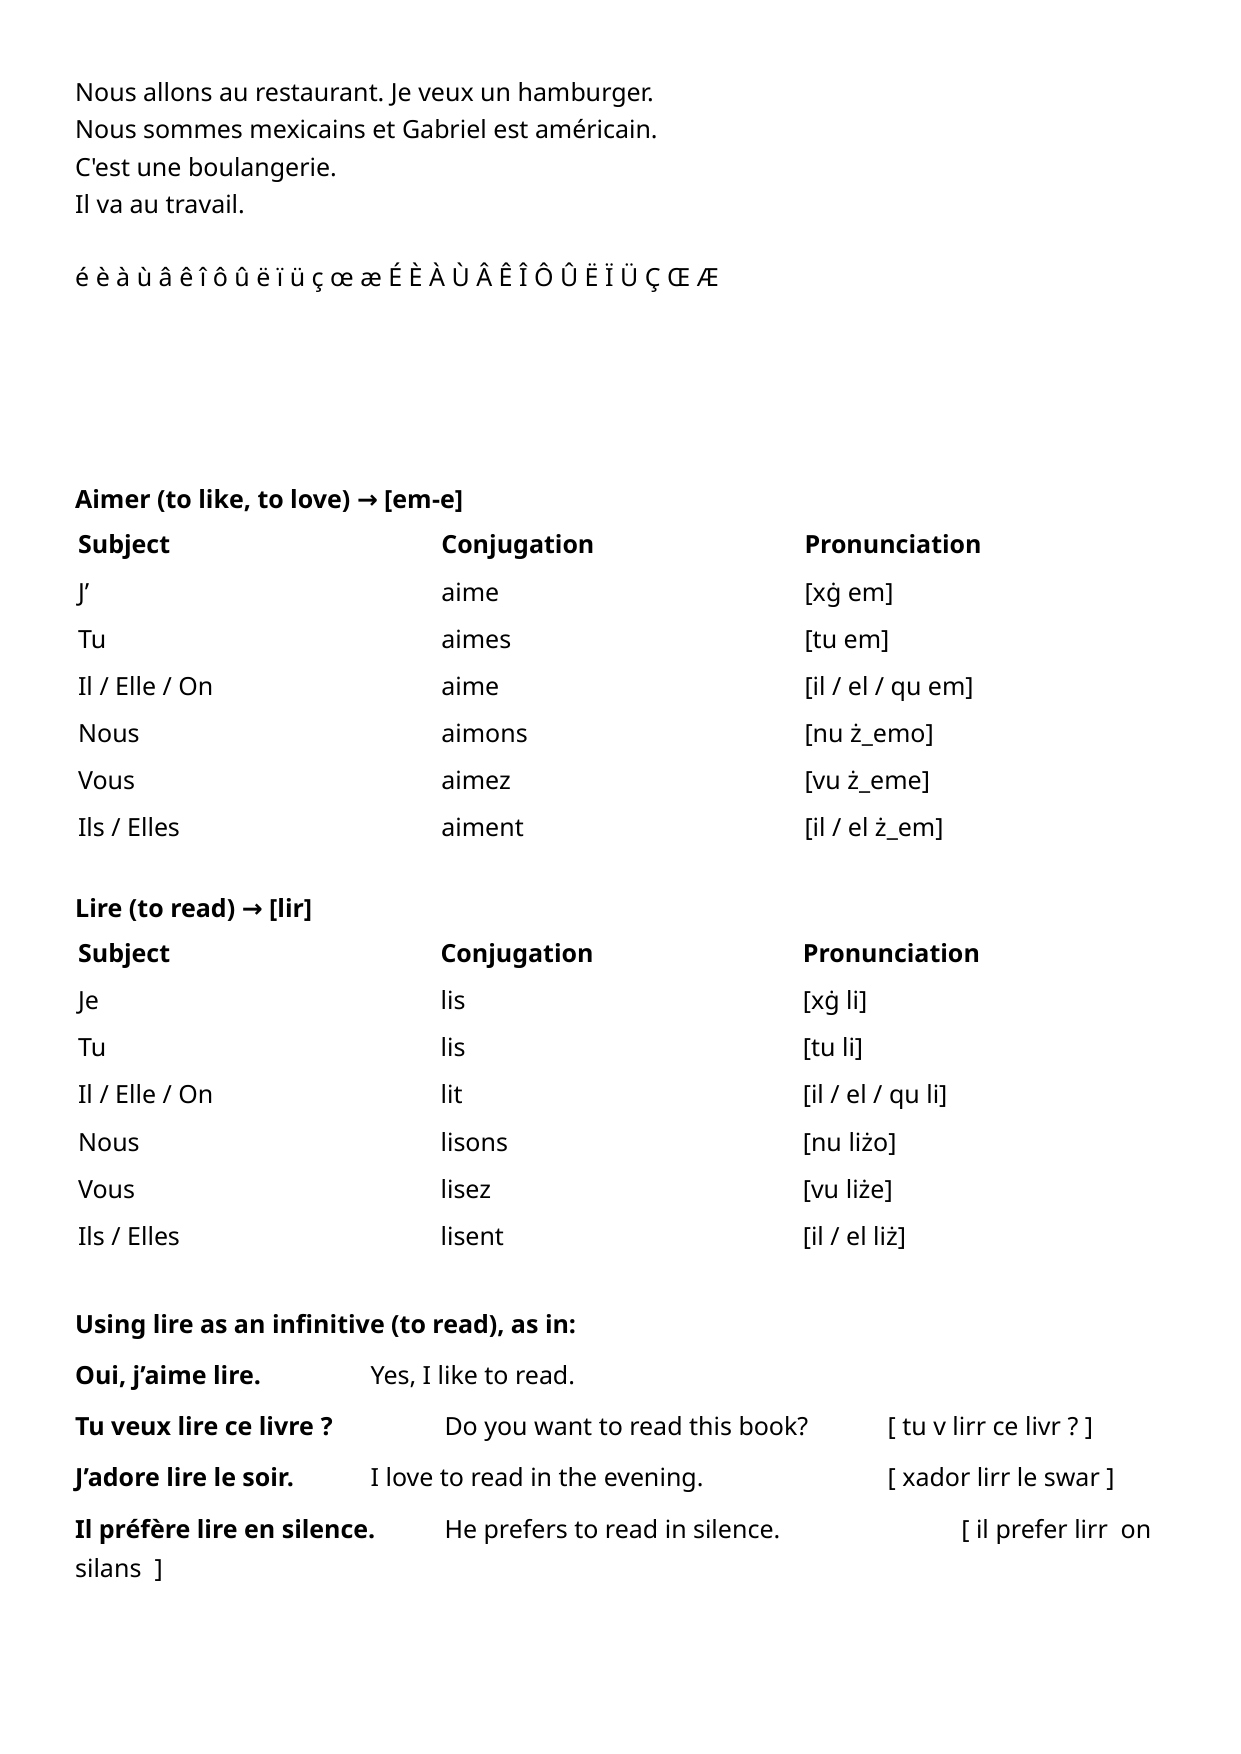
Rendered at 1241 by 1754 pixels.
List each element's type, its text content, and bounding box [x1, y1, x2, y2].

table_cell Tu [75, 619, 438, 666]
table_cell [tu li] [800, 1027, 1162, 1074]
table_cell Ils / Elles [75, 1216, 437, 1263]
table_cell lit [438, 1074, 800, 1121]
table_header Subject [75, 524, 438, 571]
table_cell aimons [438, 713, 801, 760]
table_cell lisez [438, 1169, 800, 1216]
table_cell lisons [438, 1121, 800, 1168]
table_cell Nous [75, 713, 438, 760]
text é è à ù â ê î ô û ë ï ü ç œ æ É È À Ù Â Ê Î Ô Û Ë Ï Ü Ç Œ Æ [75, 259, 1165, 293]
table_header Conjugation [438, 524, 801, 571]
text Tu veux lire ce livre ? Do you want to read this book? [ tu v lirr ce livr ? ] [75, 1409, 1165, 1443]
text Il va au travail. [75, 186, 1165, 220]
text J’adore lire le soir. I love to read in the evening. [ xador lirr le swar ] [75, 1460, 1165, 1494]
table_cell lis [438, 980, 800, 1027]
table_cell [vu liże] [800, 1169, 1162, 1216]
table_cell [tu em] [801, 619, 1165, 666]
table_cell lis [438, 1027, 800, 1074]
text Nous allons au restaurant. Je veux un hamburger. [75, 75, 1165, 109]
text Il préfère lire en silence. He prefers to read in silence. [ il prefer lirr on silans ] [75, 1511, 1165, 1584]
table_cell lisent [438, 1216, 800, 1263]
text Nous sommes mexicains et Gabriel est américain. [75, 112, 1165, 146]
table_cell aime [438, 666, 801, 713]
table_header Pronunciation [800, 933, 1162, 980]
text Using lire as an infinitive (to read), as in: [75, 1307, 1165, 1341]
table_cell [vu ż_eme] [801, 760, 1165, 807]
table_header Conjugation [438, 933, 800, 980]
text C'est une boulangerie. [75, 149, 1165, 183]
text Oui, j’aime lire. Yes, I like to read. [75, 1358, 1165, 1392]
table_cell aiment [438, 807, 801, 854]
table_cell Il / Elle / On [75, 666, 438, 713]
table_header Subject [75, 933, 437, 980]
table_cell [il / el liż] [800, 1216, 1162, 1263]
table_cell aime [438, 571, 801, 618]
table_cell Je [75, 980, 437, 1027]
table_cell [xġ li] [800, 980, 1162, 1027]
table_cell J’ [75, 571, 438, 618]
table_cell Nous [75, 1121, 437, 1168]
table_cell [il / el ż_em] [801, 807, 1165, 854]
table_header Pronunciation [801, 524, 1165, 571]
table_cell Tu [75, 1027, 437, 1074]
table_cell Vous [75, 1169, 437, 1216]
table_cell Il / Elle / On [75, 1074, 437, 1121]
table_cell [il / el / qu em] [801, 666, 1165, 713]
table_cell [il / el / qu li] [800, 1074, 1162, 1121]
table_cell aimez [438, 760, 801, 807]
table_cell Vous [75, 760, 438, 807]
text Lire (to read) → [lir] [75, 890, 1165, 924]
table_cell Ils / Elles [75, 807, 438, 854]
text Aimer (to like, to love) → [em‑e] [75, 482, 1165, 516]
table_cell [nu liżo] [800, 1121, 1162, 1168]
table_cell aimes [438, 619, 801, 666]
table_cell [xġ em] [801, 571, 1165, 618]
table_cell [nu ż_emo] [801, 713, 1165, 760]
